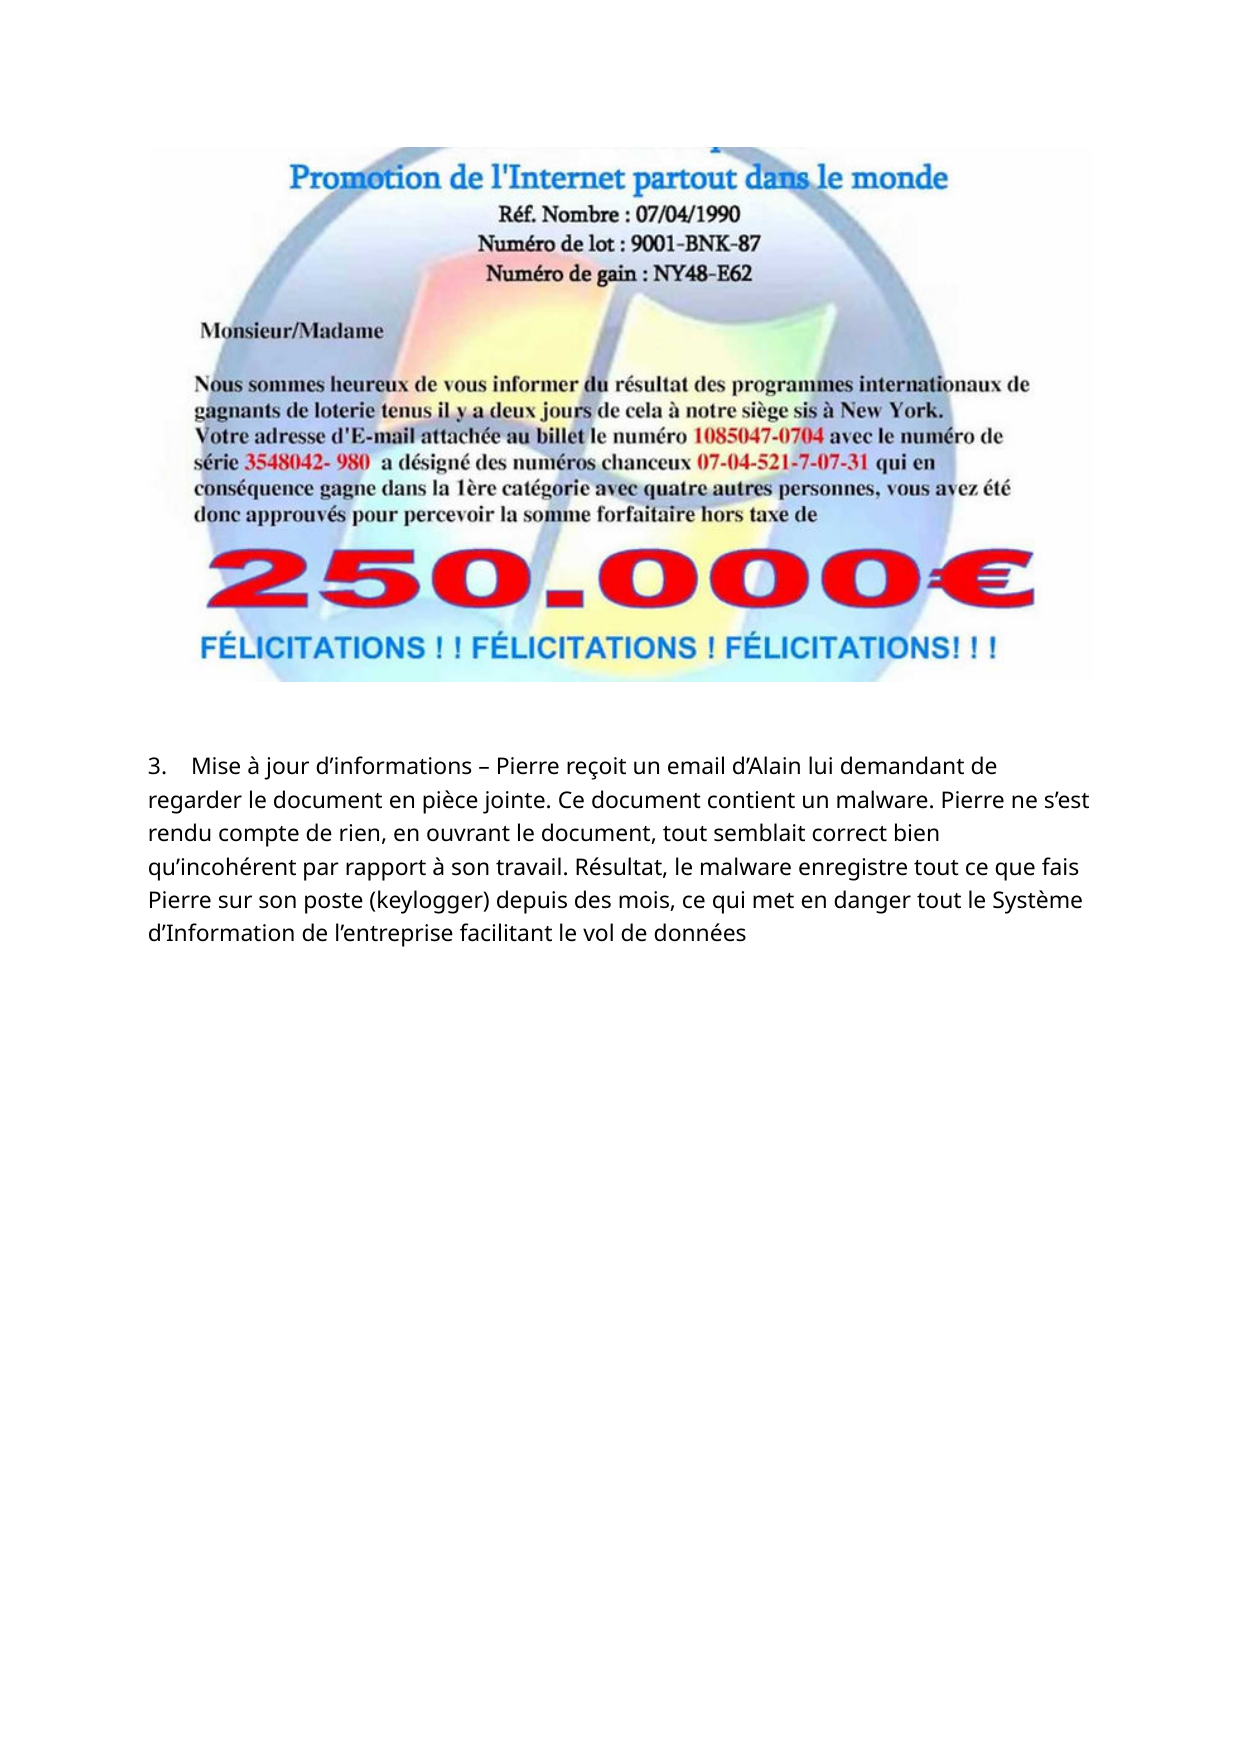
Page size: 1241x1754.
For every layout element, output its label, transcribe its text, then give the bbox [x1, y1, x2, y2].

text 3. Mise à jour d’informations – Pierre reçoit un email d’Alain lui demandant de regarder le document en pièce jointe. Ce document contient un malware. Pierre ne s’est rendu compte de rien, en ouvrant le document, tout semblait correct bien qu’incohérent par rapport à son travail. Résultat, le malware enregistre tout ce que fais Pierre sur son poste (keylogger) depuis des mois, ce qui met en danger tout le Système d’Information de l’entreprise facilitant le vol de données [148, 750, 1093, 948]
